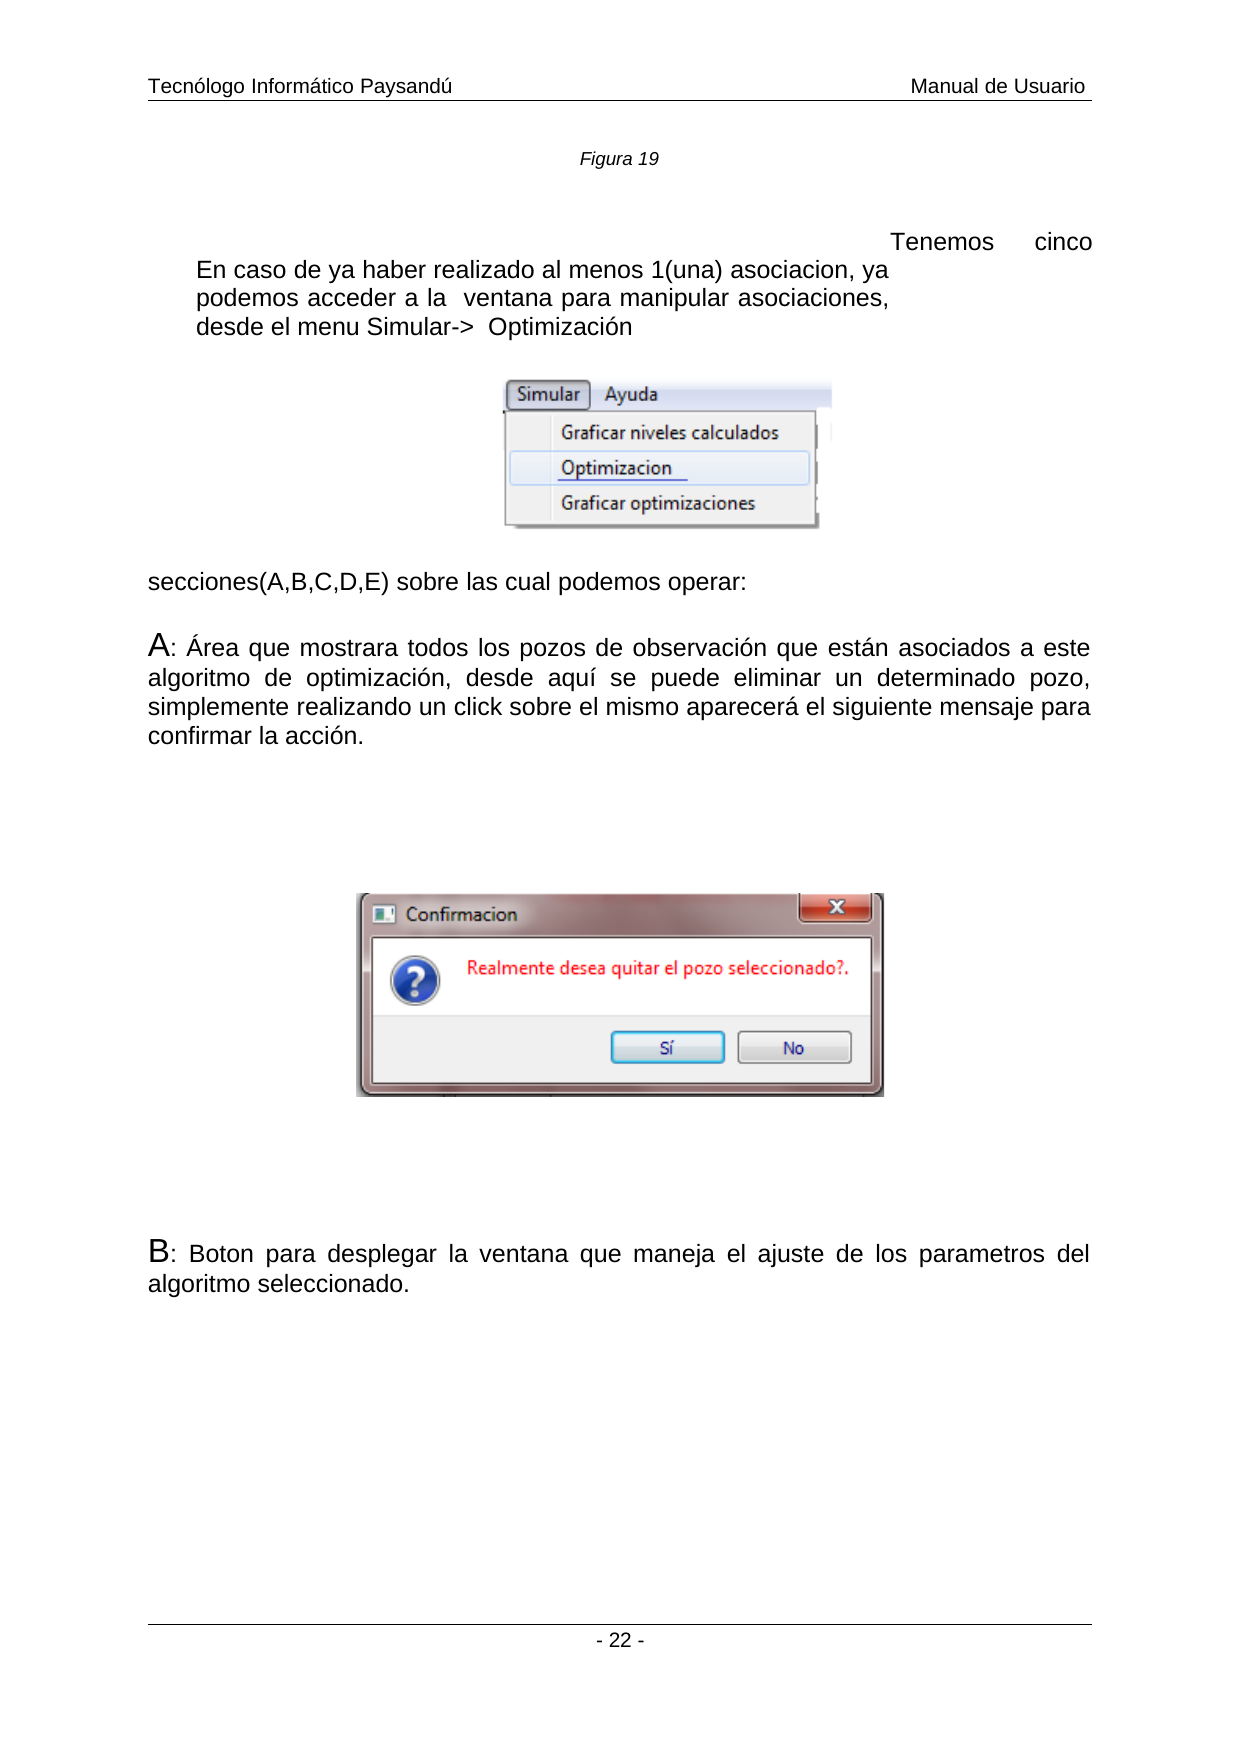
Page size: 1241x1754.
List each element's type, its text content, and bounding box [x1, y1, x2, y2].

text B: Boton para desplegar la ventana que maneja el ajuste de los parametros del algoritmo seleccionado. [148, 1231, 1092, 1298]
picture [356, 893, 885, 1097]
text Tenemos cinco secciones(A,B,C,D,E) sobre las cual podemos operar: [148, 227, 1092, 596]
text A: Área que mostrara todos los pozos de observación que están asociados a este algoritmo de optimización, desde aquí se puede eliminar un determinado pozo, simplemente realizando un click sobre el mismo aparecerá el siguiente mensaje para confirmar la acción. [148, 625, 1092, 749]
text Figura 19 [148, 148, 1092, 169]
text En caso de ya haber realizado al menos 1(una) asociacion, ya podemos acceder a la ventana para manipular asociaciones, desde el menu Simular-> Optimización [196, 254, 890, 341]
